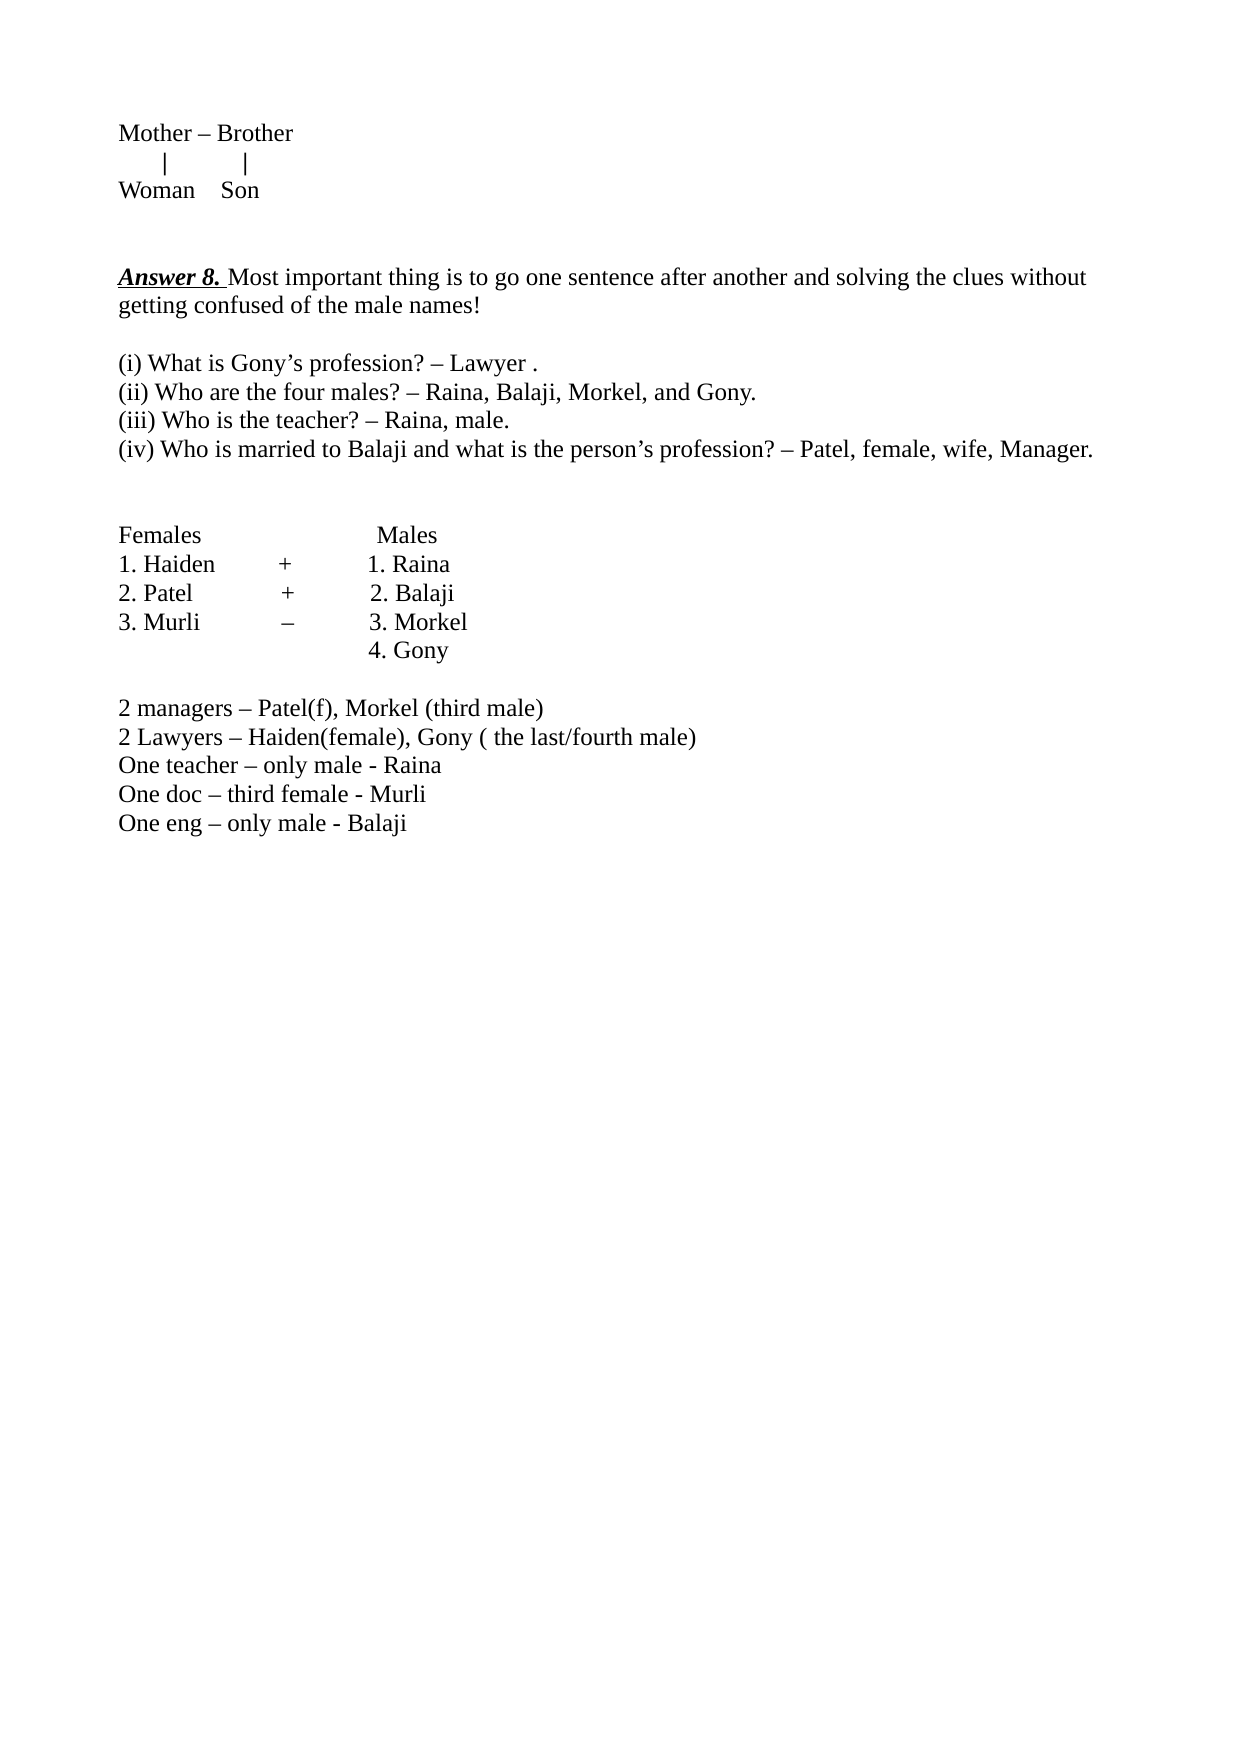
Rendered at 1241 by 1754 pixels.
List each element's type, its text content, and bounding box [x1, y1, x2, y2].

text Mother – Brother | | Woman Son [118, 118, 1122, 204]
text 4. Gony 2 managers – Patel(f), Morkel (third male) 2 Lawyers – Haiden(female), Gony ( the last/fourth male) One teacher – only male - Raina One doc – third female - Murli One eng – only male - Balaji [118, 636, 1122, 837]
text Answer 8. Most important thing is to go one sentence after another and solving the clues without getting confused of the male names! (i) What is Gony’s profession? – Lawyer . (ii) Who are the four males? – Raina, Balaji, Morkel, and Gony. (iii) Who is the teacher? – Raina, male. (iv) Who is married to Balaji and what is the person’s profession? – Patel, female, wife, Manager. [118, 204, 1122, 463]
text Females Males 1. Haiden + 1. Raina 2. Patel + 2. Balaji 3. Murli – 3. Morkel [118, 521, 1122, 636]
